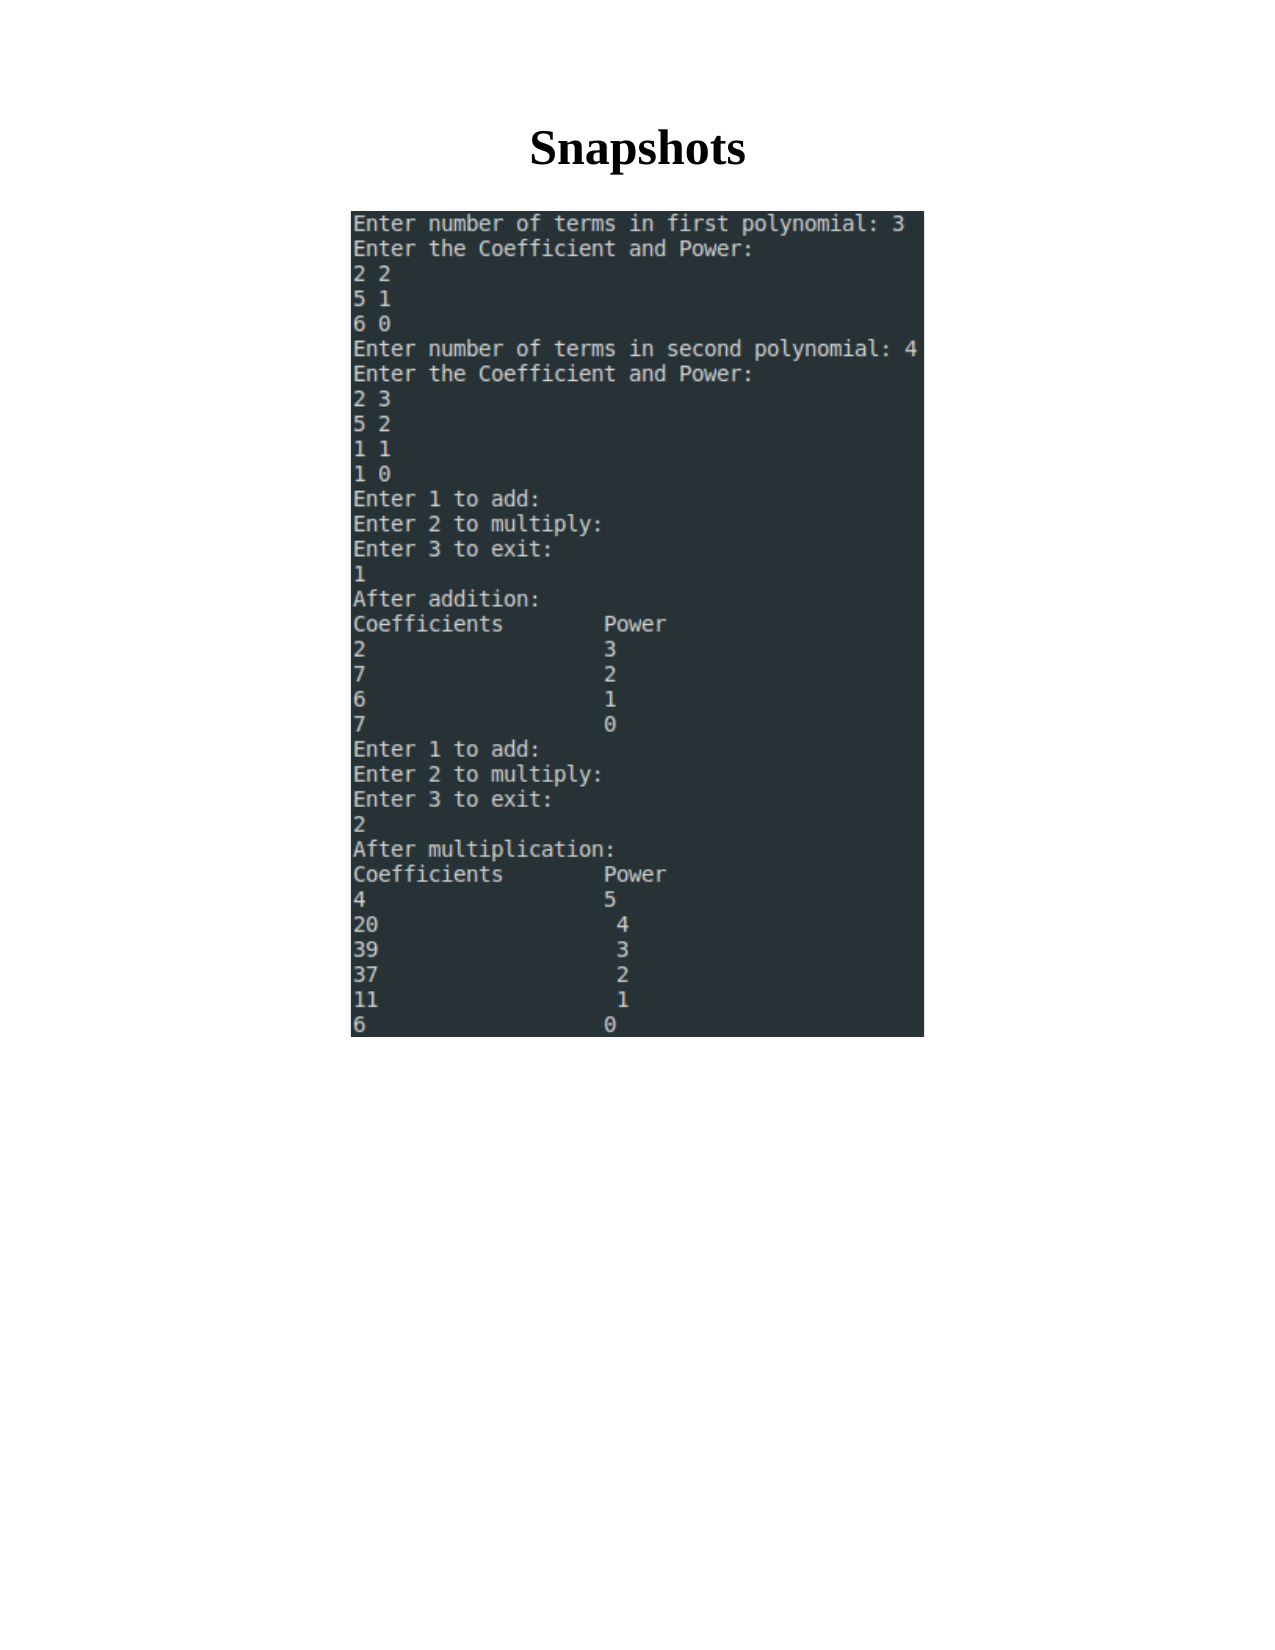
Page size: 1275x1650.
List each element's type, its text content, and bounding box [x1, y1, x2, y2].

picture [350, 211, 925, 1037]
text Snapshots [118, 118, 1157, 176]
